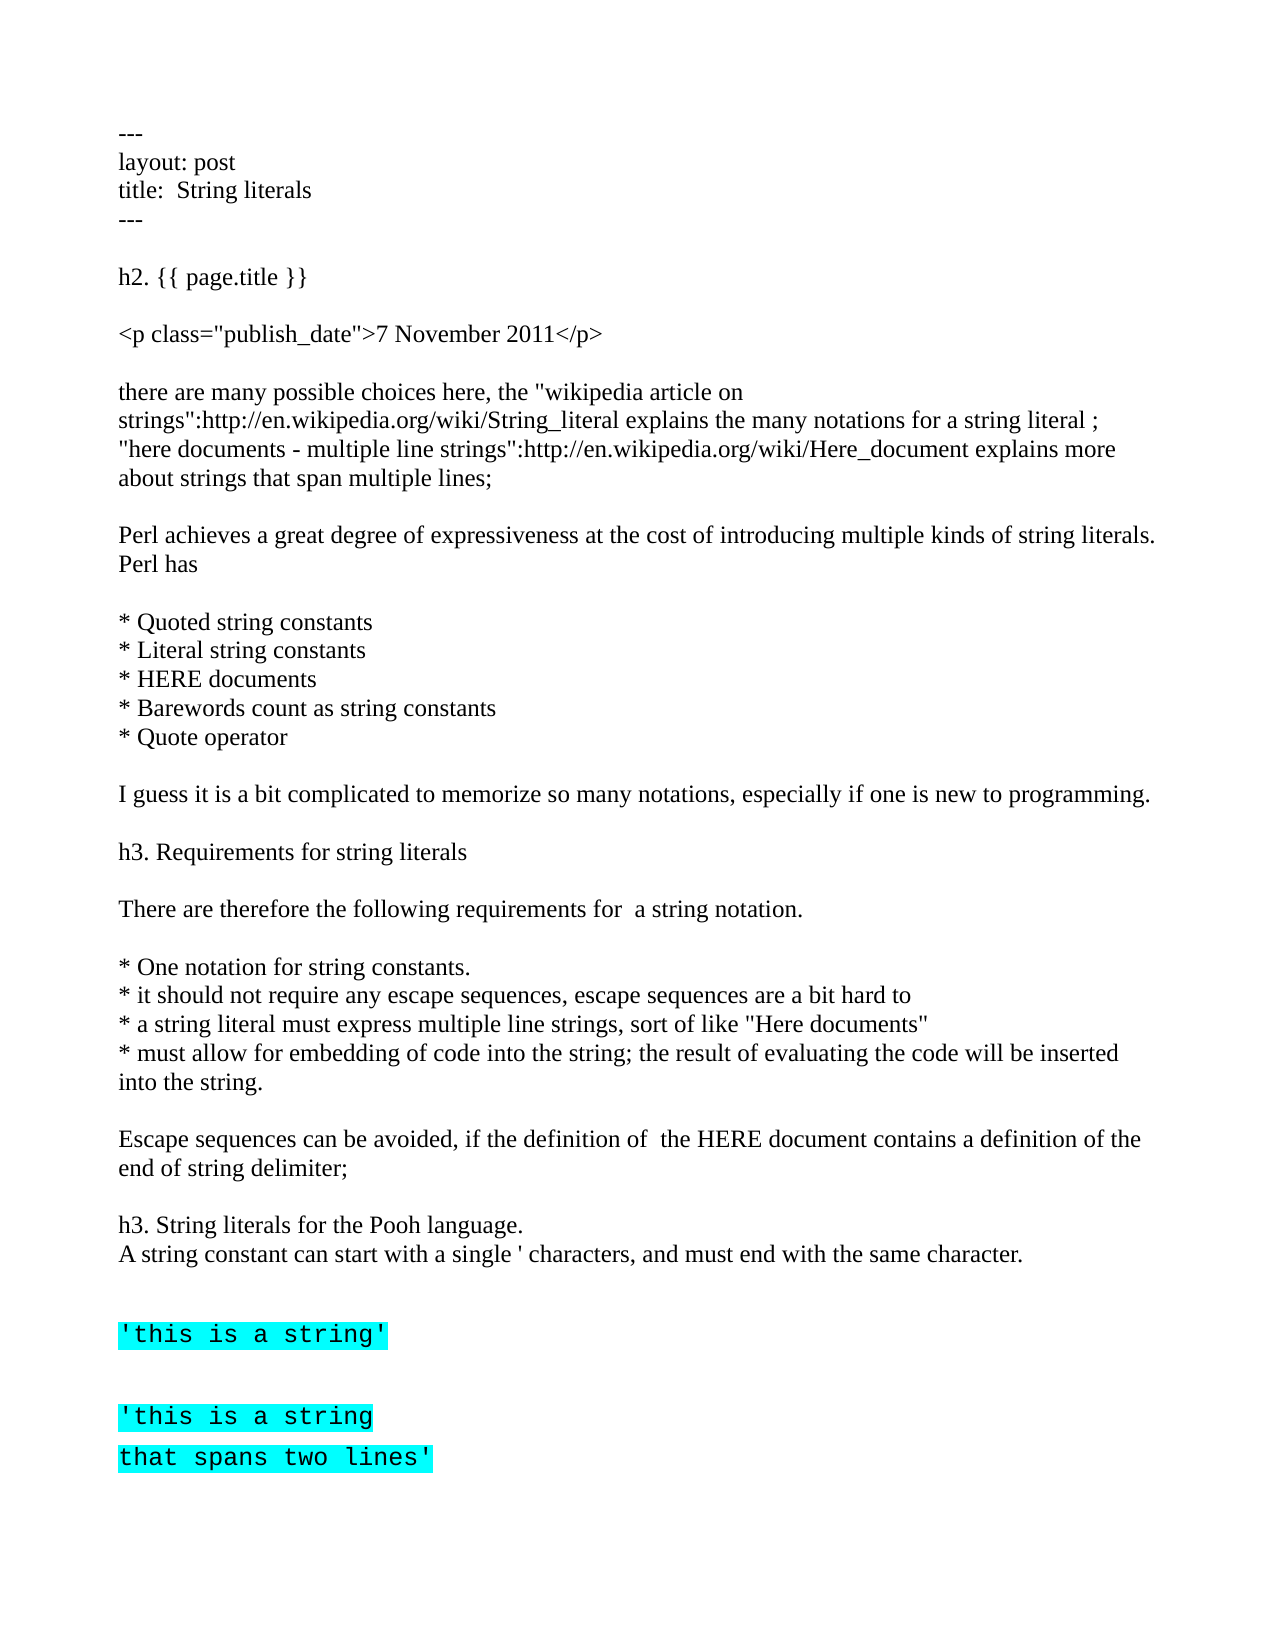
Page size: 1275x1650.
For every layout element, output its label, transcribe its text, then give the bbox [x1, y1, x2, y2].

text h2. {{ page.title }} [118, 262, 1157, 291]
text Perl achieves a great degree of expressiveness at the cost of introducing multiple kinds of string literals. [118, 521, 1157, 549]
text 'this is a string' [118, 1322, 1157, 1350]
text title: String literals [118, 176, 1157, 204]
text into the string. [118, 1067, 1157, 1096]
text Perl has [118, 549, 1157, 578]
text --- [118, 204, 1157, 233]
text <p class="publish_date">7 November 2011</p> [118, 319, 1157, 348]
text There are therefore the following requirements for a string notation. [118, 894, 1157, 923]
text 'this is a string [118, 1404, 1157, 1432]
text * Barewords count as string constants [118, 693, 1157, 722]
text A string constant can start with a single ' characters, and must end with the same character. [118, 1239, 1157, 1268]
text * must allow for embedding of code into the string; the result of evaluating the code will be inserted [118, 1038, 1157, 1067]
text layout: post [118, 147, 1157, 176]
text Escape sequences can be avoided, if the definition of the HERE document contains a definition of the end of string delimiter; [118, 1124, 1157, 1182]
text I guess it is a bit complicated to memorize so many notations, especially if one is new to programming. [118, 779, 1157, 808]
text * Quoted string constants [118, 607, 1157, 636]
text * a string literal must express multiple line strings, sort of like "Here documents" [118, 1009, 1157, 1038]
text h3. Requirements for string literals [118, 837, 1157, 866]
text * Quote operator [118, 722, 1157, 751]
text * it should not require any escape sequences, escape sequences are a bit hard to [118, 981, 1157, 1009]
text that spans two lines' [118, 1445, 1157, 1473]
text h3. String literals for the Pooh language. [118, 1211, 1157, 1239]
text * HERE documents [118, 664, 1157, 693]
text * Literal string constants [118, 636, 1157, 664]
text * One notation for string constants. [118, 952, 1157, 981]
text --- [118, 118, 1157, 147]
text there are many possible choices here, the "wikipedia article on strings":http://en.wikipedia.org/wiki/String_literal explains the many notations for a string literal ; "here documents - multiple line strings":http://en.wikipedia.org/wiki/Here_document explains more about strings that span multiple lines; [118, 377, 1157, 492]
